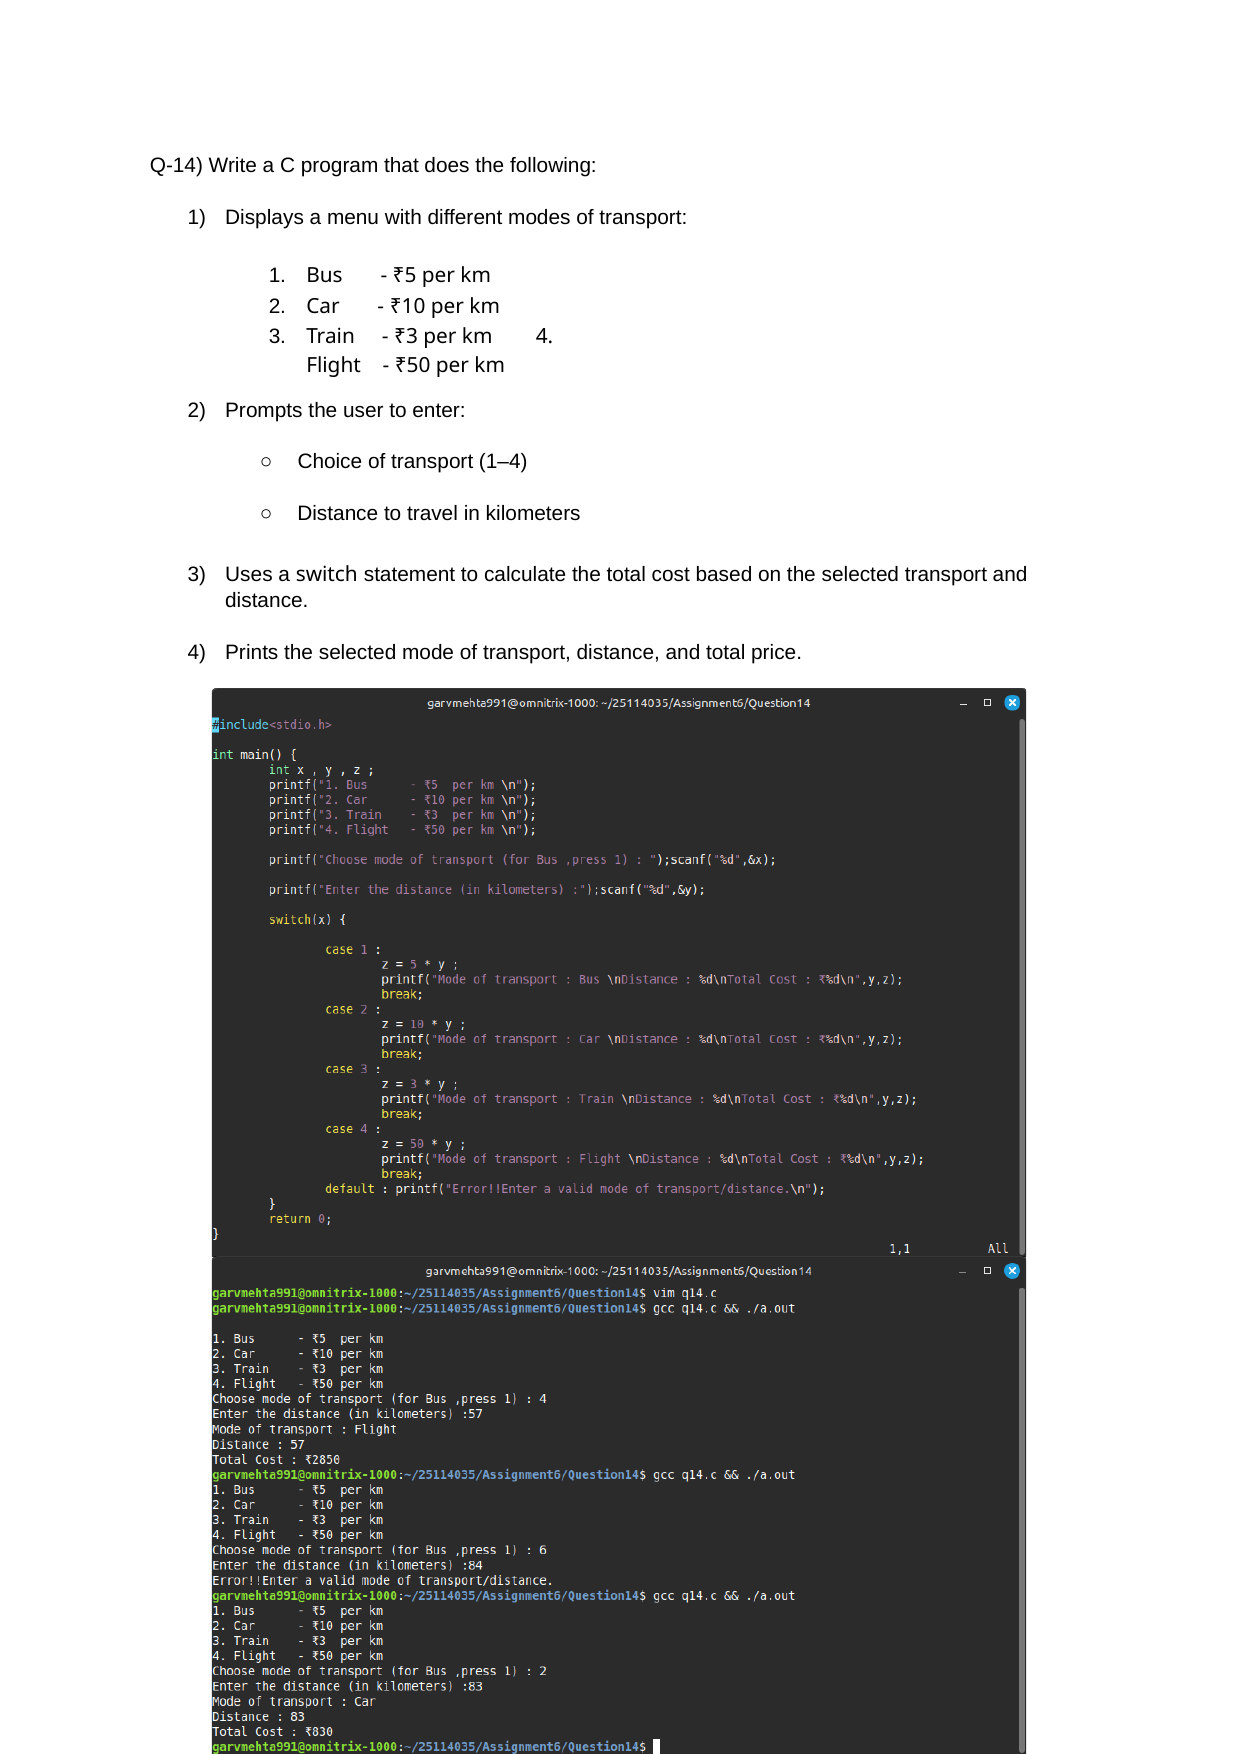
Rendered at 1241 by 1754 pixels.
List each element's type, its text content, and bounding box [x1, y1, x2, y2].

list Prompts the user to enter: [187, 397, 1088, 421]
text ○ Choice of transport (1–4) [150, 449, 1088, 473]
picture [211, 688, 1027, 1754]
list Car - ₹10 per km [268, 291, 573, 319]
text Q-14) Write a C program that does the following: [149, 153, 1088, 177]
list Prints the selected mode of transport, distance, and total price. [187, 640, 1088, 664]
list Uses a switch statement to calculate the total cost based on the selected transport and distance. [187, 559, 1088, 612]
text ○ Distance to travel in kilometers [150, 501, 1088, 524]
list Displays a menu with different modes of transport: [187, 204, 1088, 228]
list Bus - ₹5 per km [268, 261, 573, 289]
list Train - ₹3 per km 4. Flight - ₹50 per km [268, 321, 573, 379]
